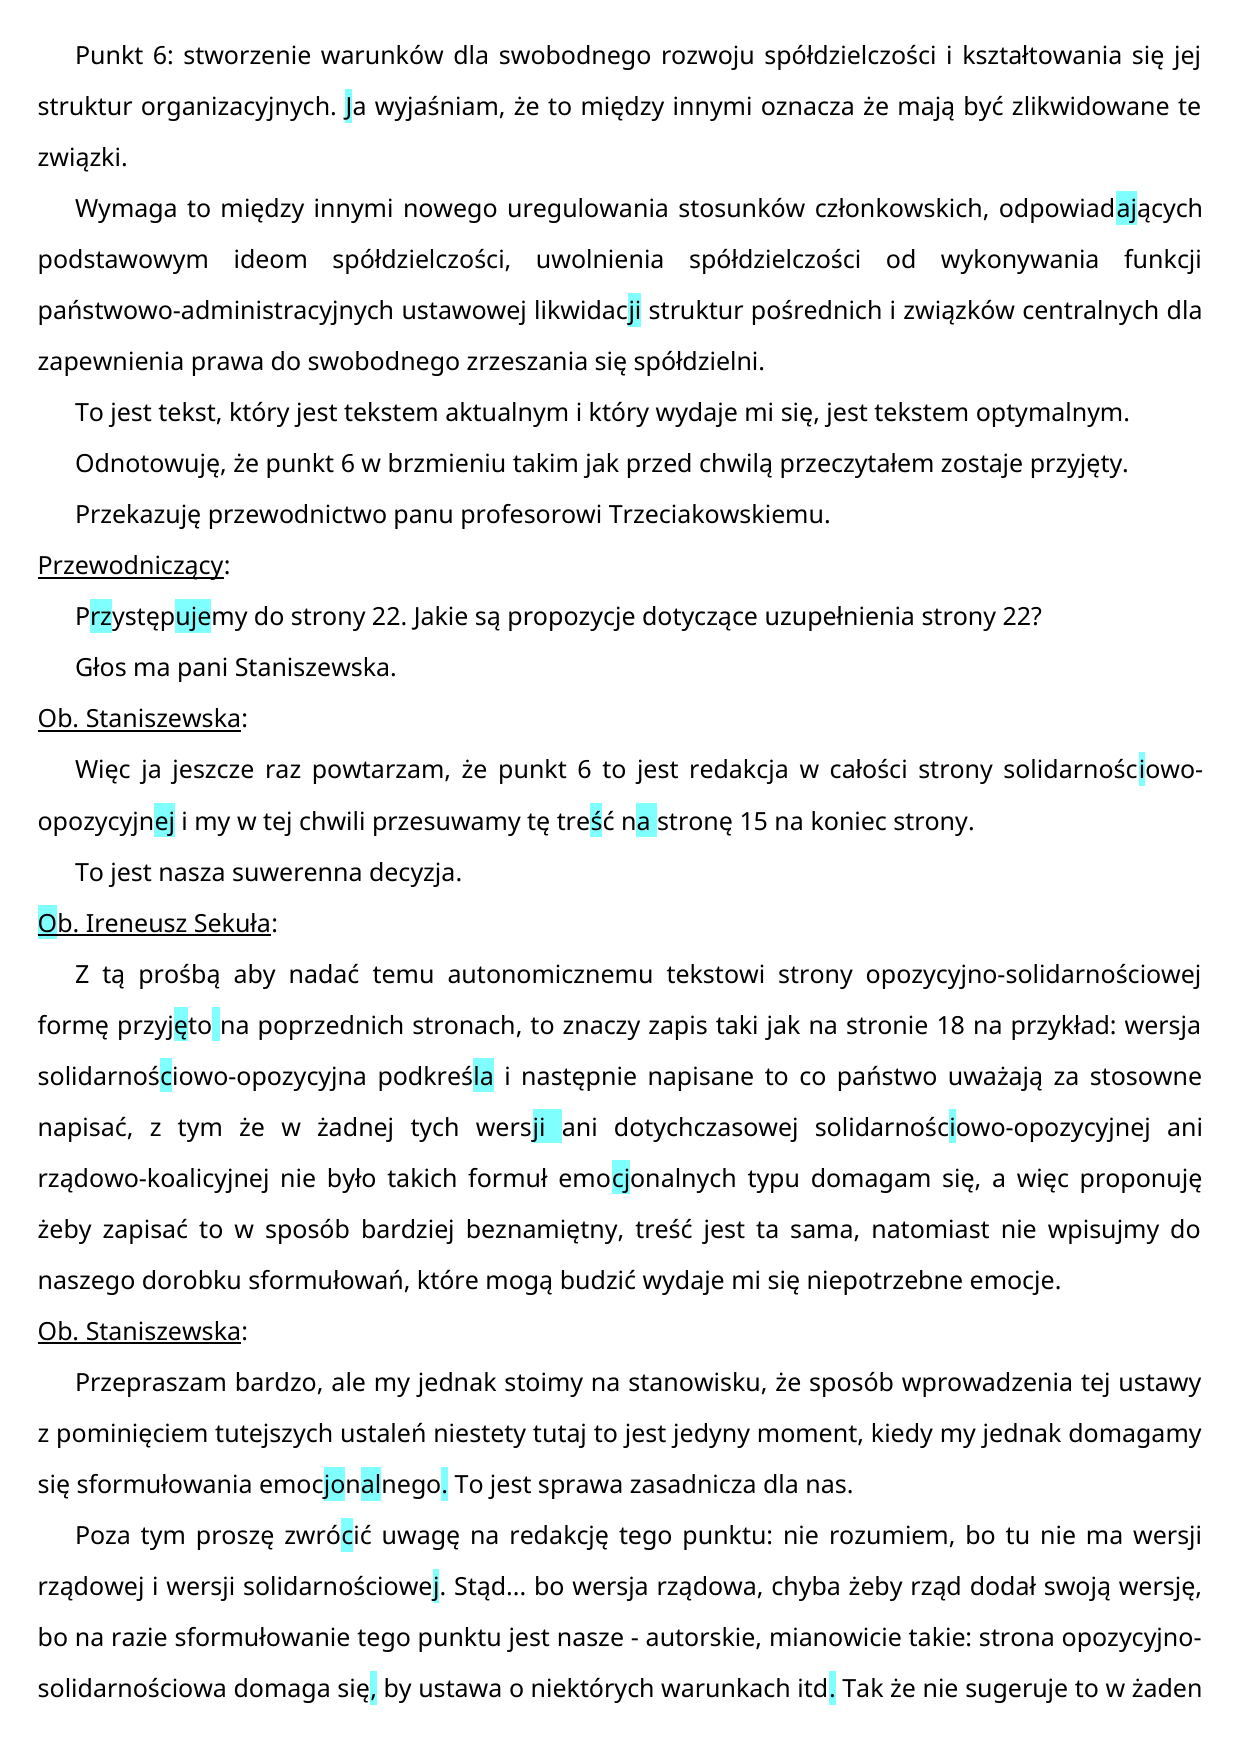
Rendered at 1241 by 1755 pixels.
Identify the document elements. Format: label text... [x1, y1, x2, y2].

text Ob. Staniszewska: [37, 701, 1203, 735]
text Punkt 6: stworzenie warunków dla swobodnego rozwoju spółdzielczości i kształtowania się jej struktur organizacyjnych. Ja wyjaśniam, że to między innymi oznacza że mają być zlikwidowane te związki. [37, 37, 1203, 174]
text Przekazuję przewodnictwo panu profesorowi Trzeciakowskiemu. [37, 497, 1203, 531]
text Głos ma pani Staniszewska. [37, 650, 1203, 684]
text Ob. Ireneusz Sekuła: [37, 905, 1203, 939]
text Odnotowuję, że punkt 6 w brzmieniu takim jak przed chwilą przeczytałem zostaje przyjęty. [37, 446, 1203, 480]
text Wymaga to między innymi nowego uregulowania stosunków członkowskich, odpowiadających podstawowym ideom spółdzielczości, uwolnienia spółdzielczości od wykonywania funkcji państwowo-administracyjnych ustawowej likwidacji struktur pośrednich i związków centralnych dla zapewnienia prawa do swobodnego zrzeszania się spółdzielni. [37, 191, 1203, 378]
text To jest tekst, który jest tekstem aktualnym i który wydaje mi się, jest tekstem optymalnym. [37, 395, 1203, 429]
text Przepraszam bardzo, ale my jednak stoimy na stanowisku, że sposób wprowadzenia tej ustawy z pominięciem tutejszych ustaleń niestety tutaj to jest jedyny moment, kiedy my jednak domagamy się sformułowania emocjonalnego. To jest sprawa zasadnicza dla nas. [37, 1364, 1203, 1501]
text Poza tym proszę zwrócić uwagę na redakcję tego punktu: nie rozumiem, bo tu nie ma wersji rządowej i wersji solidarnościowej. Stąd... bo wersja rządowa, chyba żeby rząd dodał swoją wersję, bo na razie sformułowanie tego punktu jest nasze - autorskie, mianowicie takie: strona opozycyjno-solidarnościowa domaga się, by ustawa o niektórych warunkach itd. Tak że nie sugeruje to w żaden [37, 1518, 1203, 1705]
text Z tą prośbą aby nadać temu autonomicznemu tekstowi strony opozycyjno-solidarnościowej formę przyjęto na poprzednich stronach, to znaczy zapis taki jak na stronie 18 na przykład: wersja solidarnościowo-opozycyjna podkreśla i następnie napisane to co państwo uważają za stosowne napisać, z tym że w żadnej tych wersji ani dotychczasowej solidarnościowo-opozycyjnej ani rządowo-koalicyjnej nie było takich formuł emocjonalnych typu domagam się, a więc proponuję żeby zapisać to w sposób bardziej beznamiętny, treść jest ta sama, natomiast nie wpisujmy do naszego dorobku sformułowań, które mogą budzić wydaje mi się niepotrzebne emocje. [37, 956, 1203, 1297]
text Przewodniczący: [37, 548, 1203, 582]
text Więc ja jeszcze raz powtarzam, że punkt 6 to jest redakcja w całości strony solidarnościowo-opozycyjnej i my w tej chwili przesuwamy tę treść na stronę 15 na koniec strony. [37, 752, 1203, 837]
text Przystępujemy do strony 22. Jakie są propozycje dotyczące uzupełnienia strony 22? [37, 599, 1203, 633]
text To jest nasza suwerenna decyzja. [37, 854, 1203, 888]
text Ob. Staniszewska: [37, 1313, 1203, 1348]
